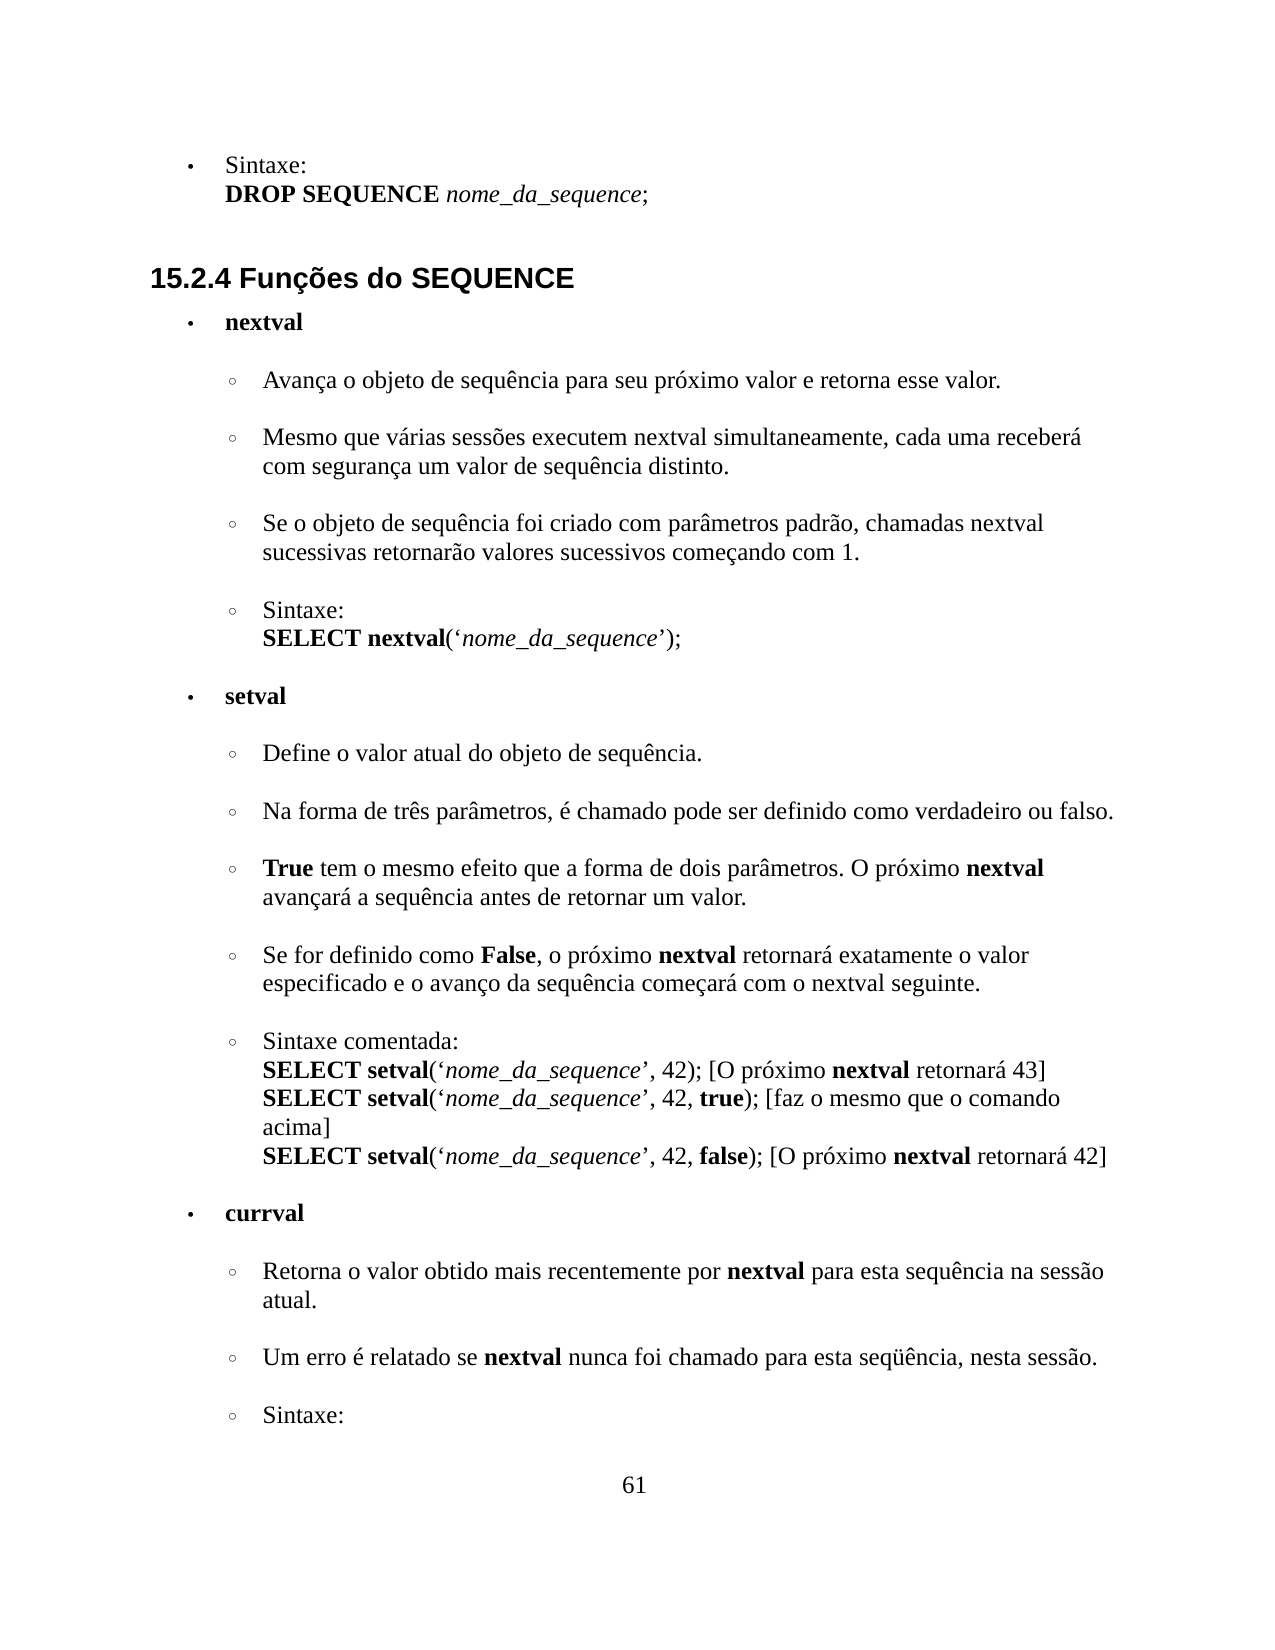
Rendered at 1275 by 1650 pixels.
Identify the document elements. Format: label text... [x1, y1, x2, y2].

list Sintaxe: SELECT currval(‘nome_da_sequence’); [225, 1400, 1125, 1428]
list currval [187, 1198, 1125, 1256]
list Mesmo que várias sessões executem nextval simultaneamente, cada uma receberá com segurança um valor de sequência distinto. [225, 422, 1125, 508]
subtitle 15.2.4 Funções do SEQUENCE [150, 261, 1125, 295]
list Retorna o valor obtido mais recentemente por nextval para esta sequência na sessão atual. [225, 1256, 1125, 1342]
list Define o valor atual do objeto de sequência. [225, 738, 1125, 796]
list Sintaxe comentada: SELECT setval(‘nome_da_sequence’, 42); [O próximo nextval retornará 43] SELECT setval(‘nome_da_sequence’, 42, true); [faz o mesmo que o comando acima] SELECT setval(‘nome_da_sequence’, 42, false); [O próximo nextval retornará 42] [225, 1026, 1125, 1198]
list Sintaxe: SELECT nextval(‘nome_da_sequence’); [225, 595, 1125, 681]
list nextval [187, 307, 1125, 365]
list Na forma de três parâmetros, é chamado pode ser definido como verdadeiro ou falso. [225, 796, 1125, 853]
list setval [187, 681, 1125, 738]
list Avança o objeto de sequência para seu próximo valor e retorna esse valor. [225, 365, 1125, 422]
list Sintaxe: DROP SEQUENCE nome_da_sequence; [187, 150, 1125, 236]
list True tem o mesmo efeito que a forma de dois parâmetros. O próximo nextval avançará a sequência antes de retornar um valor. [225, 853, 1125, 940]
list Se for definido como False, o próximo nextval retornará exatamente o valor especificado e o avanço da sequência começará com o nextval seguinte. [225, 940, 1125, 1026]
list Um erro é relatado se nextval nunca foi chamado para esta seqüência, nesta sessão. [225, 1342, 1125, 1400]
list Se o objeto de sequência foi criado com parâmetros padrão, chamadas nextval sucessivas retornarão valores sucessivos começando com 1. [225, 508, 1125, 595]
